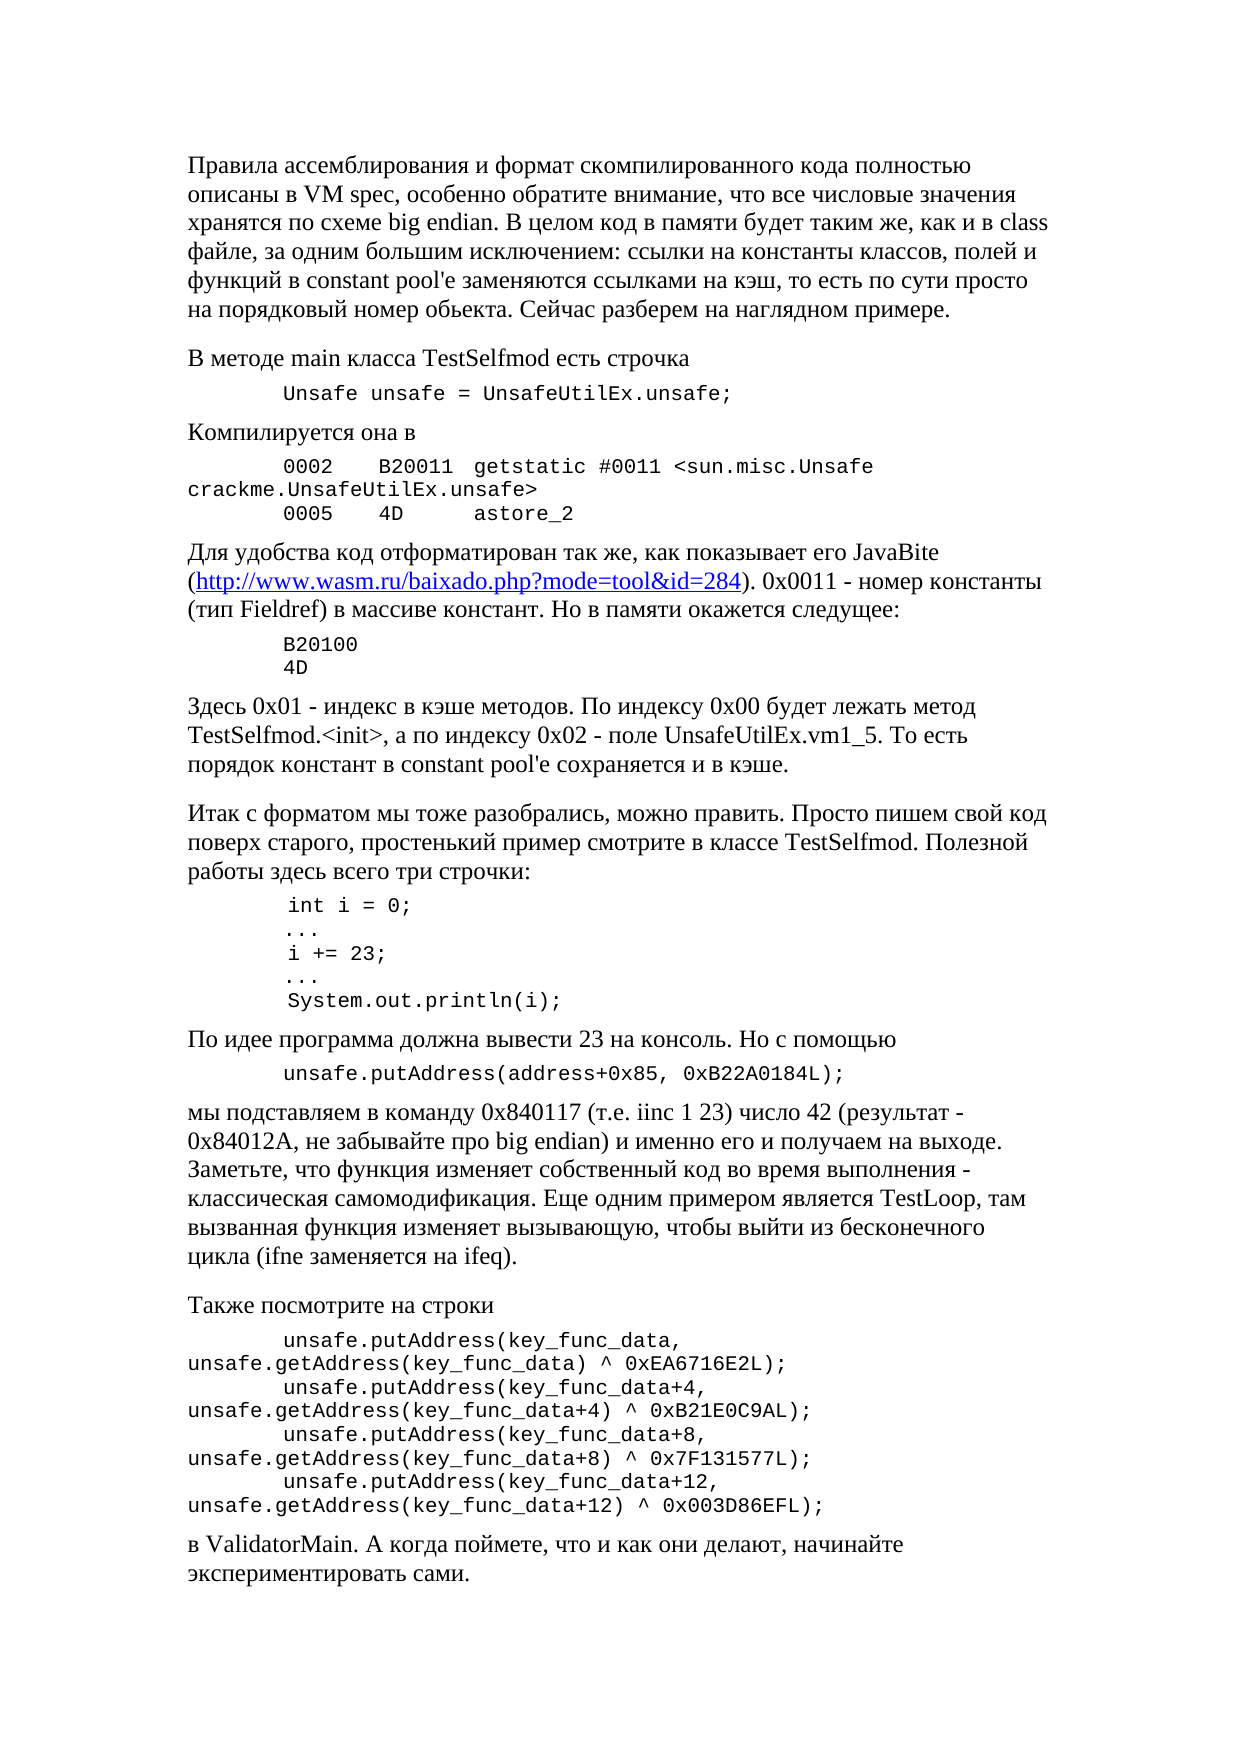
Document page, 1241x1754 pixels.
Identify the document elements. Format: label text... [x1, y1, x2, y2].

text Компилируется она в [187, 417, 1053, 445]
text По идее программа должна вывести 23 на консоль. Но с помощью [187, 1024, 1053, 1053]
text Unsafe unsafe = UnsafeUtilEx.unsafe; [187, 382, 1053, 406]
text B20100 [187, 634, 1053, 657]
text 0002 B20011 getstatic #0011 <sun.misc.Unsafe crackme.UnsafeUtilEx.unsafe> [187, 456, 1053, 503]
text i += 23; [187, 942, 1053, 966]
text 4D [187, 657, 1053, 681]
text int i = 0; [187, 895, 1053, 919]
text unsafe.putAddress(address+0x85, 0xB22A0184L); [187, 1063, 1053, 1087]
text Правила ассемблирования и формат скомпилированного кода полностью описаны в VM spec, особенно обратите внимание, что все числовые значения хранятся по схеме big endian. В целом код в памяти будет таким же, как и в class файле, за одним большим исключением: ссылки на константы классов, полей и функций в constant pool'e заменяются ссылками на кэш, то есть по сути просто на порядковый номер обьекта. Сейчас разберем на наглядном примере. [187, 150, 1053, 322]
text ... [187, 966, 1053, 990]
text в ValidatorMain. А когда поймете, что и как они делают, начинайте экспериментировать сами. [187, 1529, 1053, 1587]
text unsafe.putAddress(key_func_data, unsafe.getAddress(key_func_data) ^ 0xEA6716E2L); [187, 1329, 1053, 1377]
text Итак с форматом мы тоже разобрались, можно править. Просто пишем свой код поверх старого, простенький пример смотрите в классе TestSelfmod. Полезной работы здесь всего три строчки: [187, 798, 1053, 885]
text unsafe.putAddress(key_func_data+12, unsafe.getAddress(key_func_data+12) ^ 0x003D86EFL); [187, 1471, 1053, 1519]
text ... [187, 919, 1053, 942]
text 0005 4D astore_2 [187, 503, 1053, 527]
text unsafe.putAddress(key_func_data+4, unsafe.getAddress(key_func_data+4) ^ 0xB21E0C9AL); [187, 1377, 1053, 1424]
text мы подставляем в команду 0x840117 (т.е. iinc 1 23) число 42 (результат - 0x84012A, не забывайте про big endian) и именно его и получаем на выходе. Заметьте, что функция изменяет собственный код во время выполнения - классическая самомодификация. Еще одним примером является TestLoop, там вызванная функция изменяет вызывающую, чтобы выйти из бесконечного цикла (ifne заменяется на ifeq). [187, 1097, 1053, 1269]
text Для удобства код отформатирован так же, как показывает его JavaBite (http://www.wasm.ru/baixado.php?mode=tool&id=284). 0x0011 - номер константы (тип Fieldref) в массиве констант. Но в памяти окажется следущее: [187, 537, 1053, 623]
text unsafe.putAddress(key_func_data+8, unsafe.getAddress(key_func_data+8) ^ 0x7F131577L); [187, 1424, 1053, 1471]
text System.out.println(i); [187, 990, 1053, 1013]
text Также посмотрите на строки [187, 1290, 1053, 1319]
text В методе main класса TestSelfmod есть строчка [187, 343, 1053, 372]
text Здесь 0x01 - индекс в кэше методов. По индексу 0x00 будет лежать метод TestSelfmod.<init>, а по индексу 0x02 - поле UnsafeUtilEx.vm1_5. То есть порядок констант в constant pool'e сохраняется и в кэше. [187, 691, 1053, 778]
